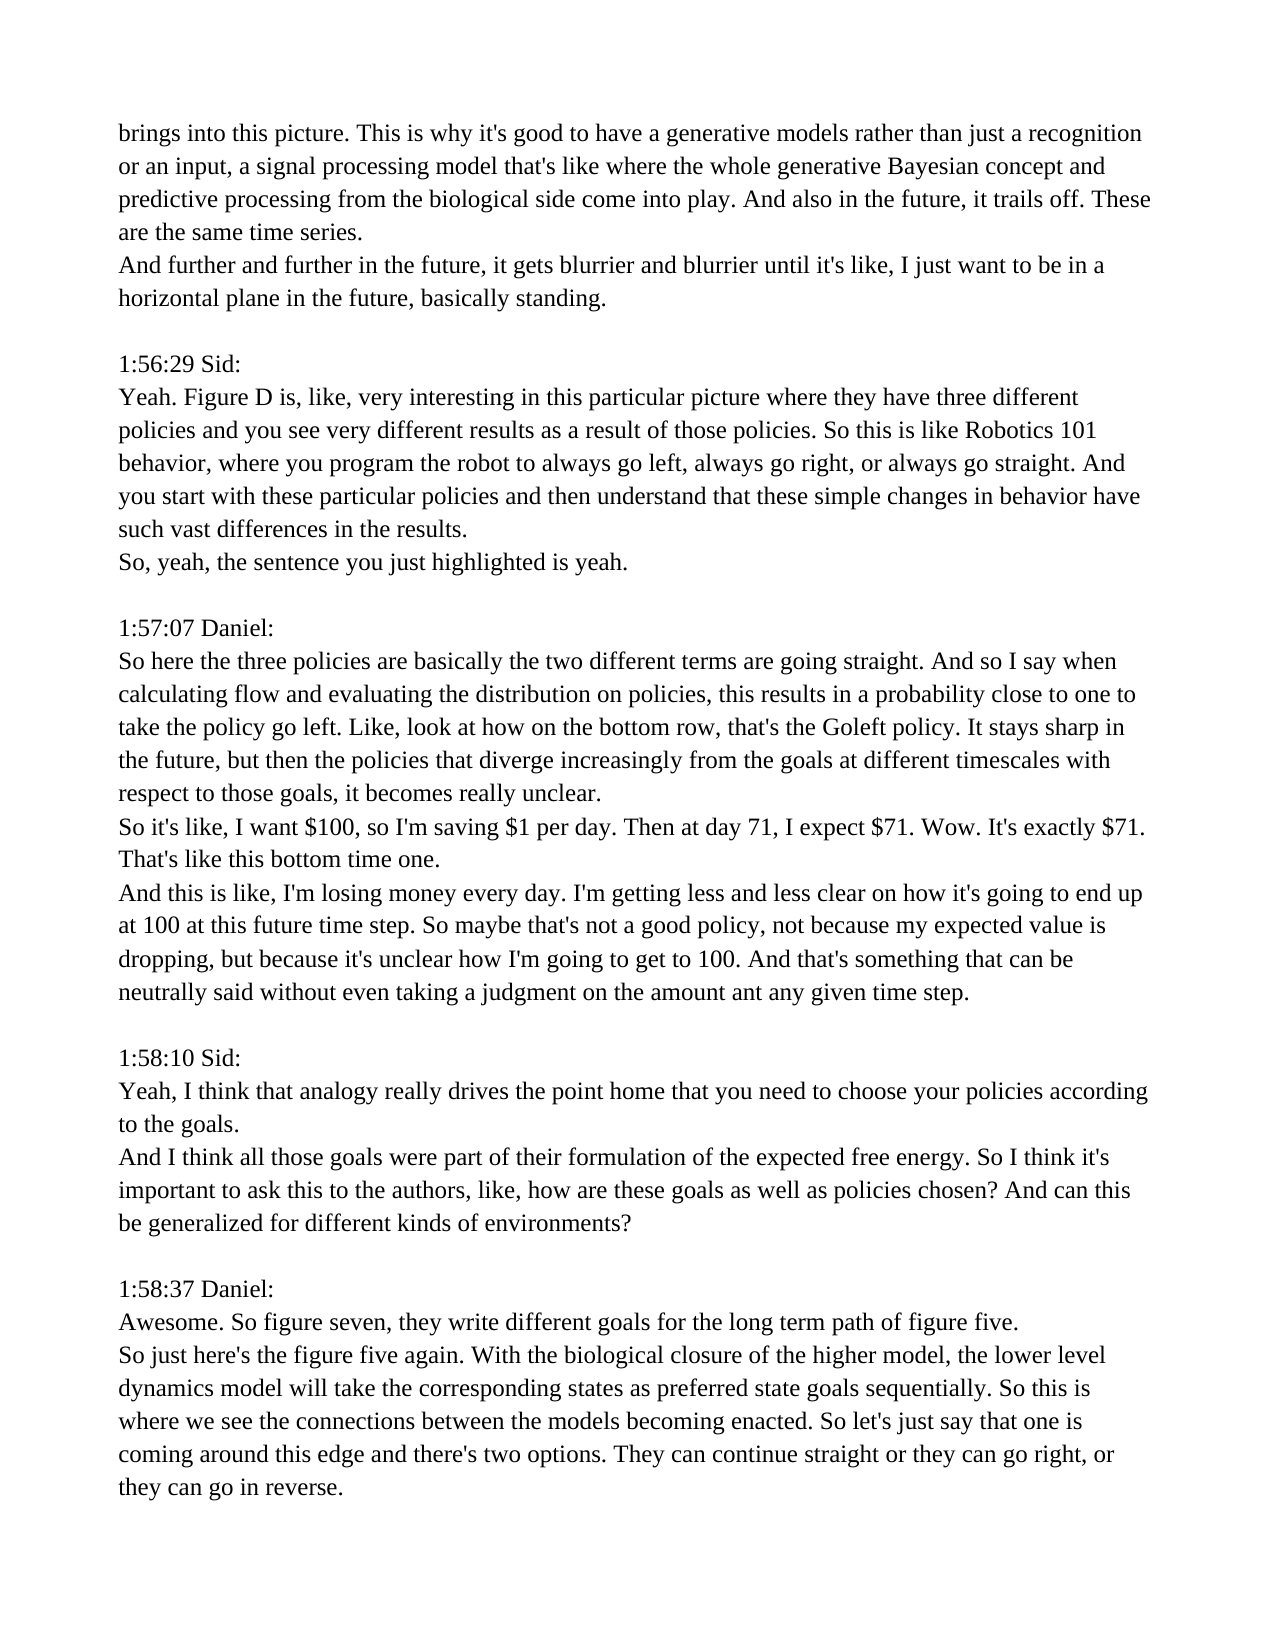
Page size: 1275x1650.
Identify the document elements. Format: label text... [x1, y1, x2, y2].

text And this is like, I'm losing money every day. I'm getting less and less clear on how it's going to end up at 100 at this future time step. So maybe that's not a good policy, not because my expected value is dropping, but because it's unclear how I'm going to get to 100. And that's something that can be neutrally said without even taking a judgment on the amount ant any given time step. [118, 878, 1157, 1005]
text And I think all those goals were part of their formulation of the expected free energy. So I think it's important to ask this to the authors, like, how are these goals as well as policies chosen? And can this be generalized for different kinds of environments? [118, 1142, 1157, 1237]
text 1:58:10 Sid: [118, 1043, 1157, 1071]
text Awesome. So figure seven, they write different goals for the long term path of figure five. [118, 1307, 1157, 1336]
text So, yeah, the sentence you just highlighted is yeah. [118, 547, 1157, 576]
text And further and further in the future, it gets blurrier and blurrier until it's like, I just want to be in a horizontal plane in the future, basically standing. [118, 250, 1157, 312]
text 1:57:07 Daniel: [118, 613, 1157, 642]
text So here the three policies are basically the two different terms are going straight. And so I say when calculating flow and evaluating the distribution on policies, this results in a probability close to one to take the policy go left. Like, look at how on the bottom row, that's the Goleft policy. It stays sharp in the future, but then the policies that diverge increasingly from the goals at different timescales with respect to those goals, it becomes really unclear. [118, 646, 1157, 807]
text Yeah. Figure D is, like, very interesting in this particular picture where they have three different policies and you see very different results as a result of those policies. So this is like Robotics 101 behavior, where you program the robot to always go left, always go right, or always go straight. And you start with these particular policies and then understand that these simple changes in behavior have such vast differences in the results. [118, 382, 1157, 543]
text 1:58:37 Daniel: [118, 1274, 1157, 1303]
text So just here's the figure five again. With the biological closure of the higher model, the lower level dynamics model will take the corresponding states as preferred state goals sequentially. So this is where we see the connections between the models becoming enacted. So let's just say that one is coming around this edge and there's two options. They can continue straight or they can go right, or they can go in reverse. [118, 1340, 1157, 1501]
text 1:56:29 Sid: [118, 349, 1157, 378]
text brings into this picture. This is why it's good to have a generative models rather than just a recognition or an input, a signal processing model that's like where the whole generative Bayesian concept and predictive processing from the biological side come into play. And also in the future, it trails off. These are the same time series. [118, 118, 1157, 246]
text Yeah, I think that analogy really drives the point home that you need to choose your policies according to the goals. [118, 1076, 1157, 1137]
text So it's like, I want $100, so I'm saving $1 per day. Then at day 71, I expect $71. Wow. It's exactly $71. That's like this bottom time one. [118, 812, 1157, 873]
